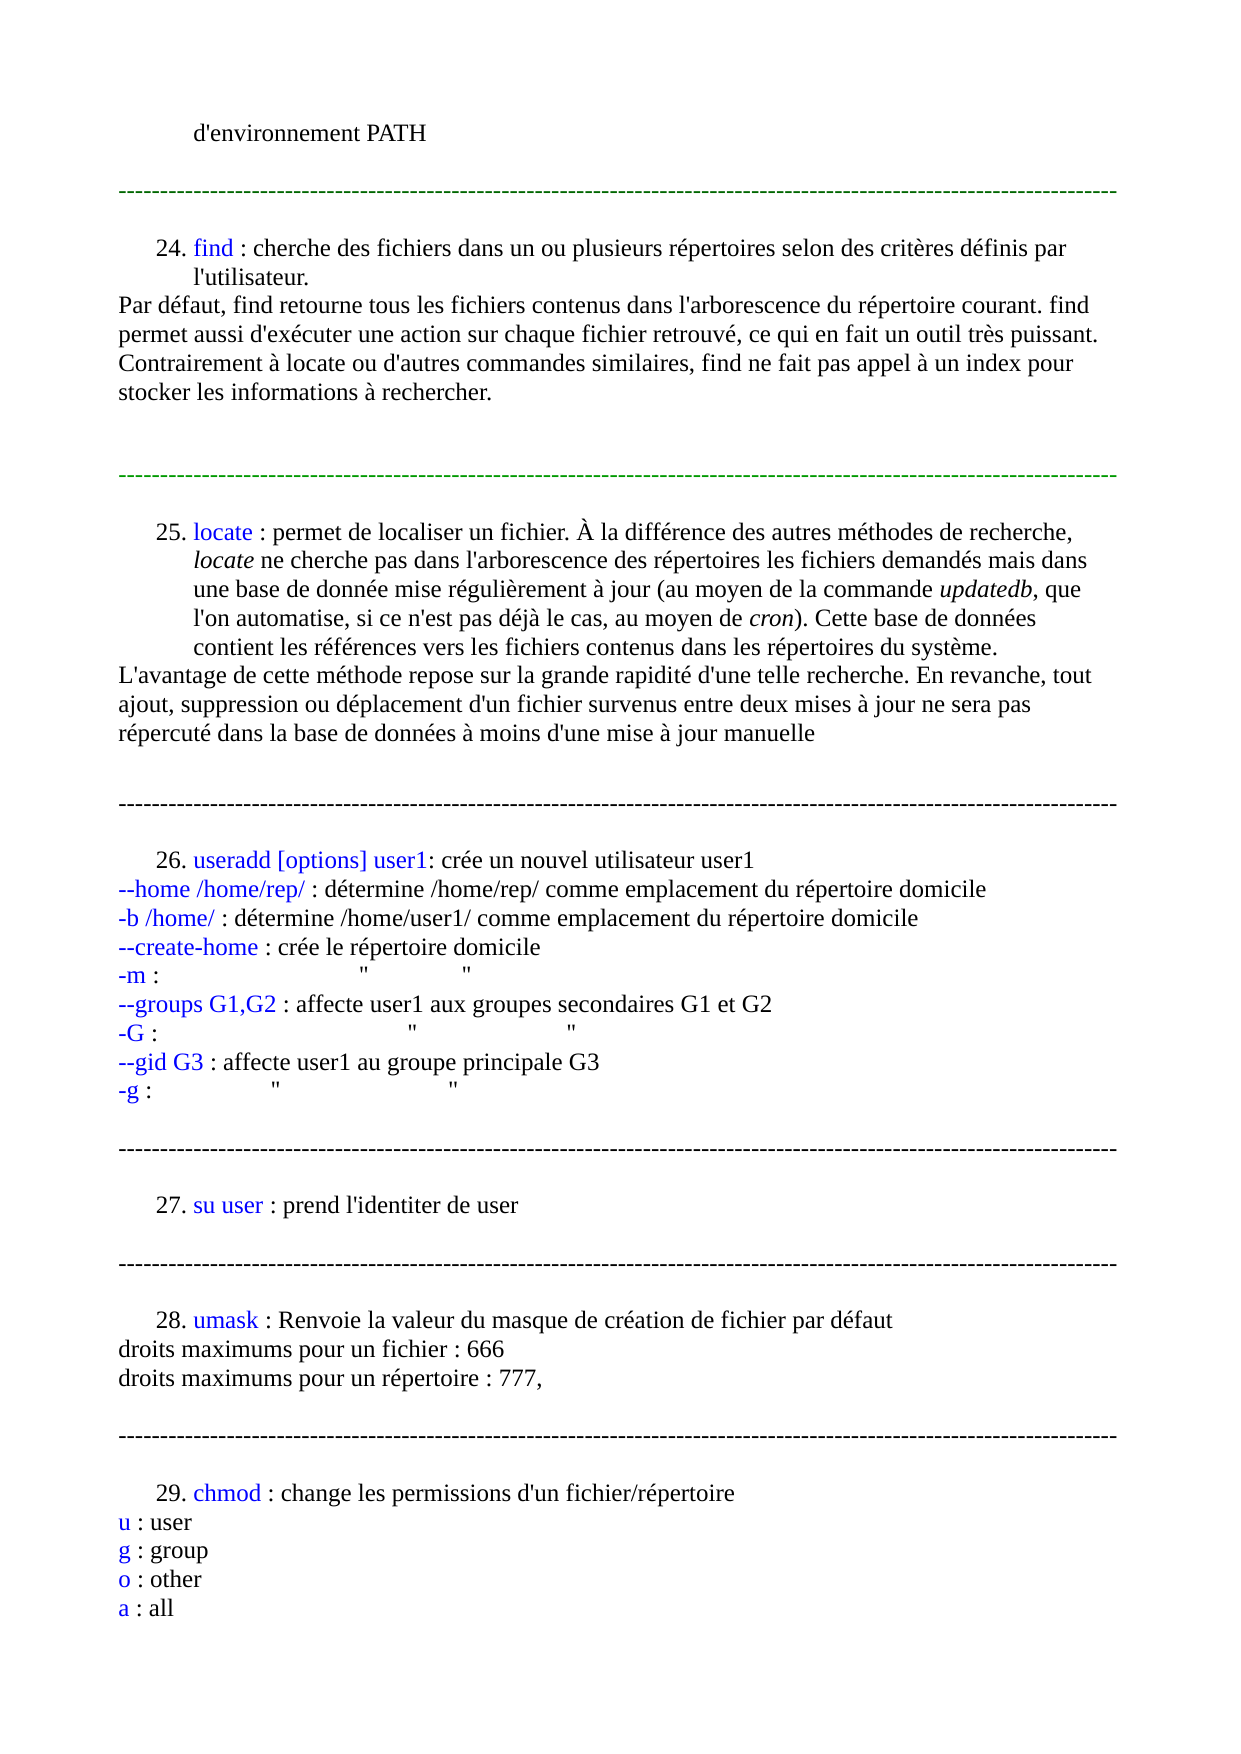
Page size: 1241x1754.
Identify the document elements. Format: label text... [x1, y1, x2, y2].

text droits maximums pour un fichier : 666 [118, 1334, 1122, 1363]
list su user : prend l'identiter de user [156, 1191, 1122, 1219]
text --create-home : crée le répertoire domicile [118, 932, 1122, 961]
text ------------------------------------------------------------------------------------------------------------------------ [118, 176, 1122, 204]
text ------------------------------------------------------------------------------------------------------------------------ [118, 1133, 1122, 1162]
text ------------------------------------------------------------------------------------------------------------------------ [118, 459, 1122, 488]
list useradd [options] user1: crée un nouvel utilisateur user1 [156, 846, 1122, 874]
list locate : permet de localiser un fichier. À la différence des autres méthodes de recherche, locate ne cherche pas dans l'arborescence des répertoires les fichiers demandés mais dans une base de donnée mise régulièrement à jour (au moyen de la commande updatedb, que l'on automatise, si ce n'est pas déjà le cas, au moyen de cron). Cette base de données contient les références vers les fichiers contenus dans les répertoires du système. [156, 517, 1122, 661]
text --home /home/rep/ : détermine /home/rep/ comme emplacement du répertoire domicile [118, 874, 1122, 903]
text ------------------------------------------------------------------------------------------------------------------------ [118, 1421, 1122, 1449]
text -b /home/ : détermine /home/user1/ comme emplacement du répertoire domicile [118, 903, 1122, 932]
text L'avantage de cette méthode repose sur la grande rapidité d'une telle recherche. En revanche, tout ajout, suppression ou déplacement d'un fichier survenus entre deux mises à jour ne sera pas répercuté dans la base de données à moins d'une mise à jour manuelle [118, 661, 1122, 747]
text --groups G1,G2 : affecte user1 aux groupes secondaires G1 et G2 [118, 989, 1122, 1018]
text ------------------------------------------------------------------------------------------------------------------------ [118, 788, 1122, 817]
text droits maximums pour un répertoire : 777, [118, 1363, 1122, 1392]
text -m : '' '' [118, 961, 1122, 989]
list find : cherche des fichiers dans un ou plusieurs répertoires selon des critères définis par l'utilisateur. [156, 233, 1122, 291]
text u : user [118, 1507, 1122, 1536]
text -g : '' '' [118, 1076, 1122, 1104]
text ------------------------------------------------------------------------------------------------------------------------ [118, 1248, 1122, 1277]
text a : all [118, 1593, 1122, 1622]
text o : other [118, 1564, 1122, 1593]
text --gid G3 : affecte user1 au groupe principale G3 [118, 1047, 1122, 1076]
list d'environnement PATH [156, 118, 1122, 147]
text g : group [118, 1536, 1122, 1564]
list chmod : change les permissions d'un fichier/répertoire [156, 1478, 1122, 1507]
text -G : '' '' [118, 1018, 1122, 1047]
list umask : Renvoie la valeur du masque de création de fichier par défaut [156, 1306, 1122, 1334]
text Par défaut, find retourne tous les fichiers contenus dans l'arborescence du répertoire courant. find permet aussi d'exécuter une action sur chaque fichier retrouvé, ce qui en fait un outil très puissant. Contrairement à locate ou d'autres commandes similaires, find ne fait pas appel à un index pour stocker les informations à rechercher. [118, 291, 1122, 406]
